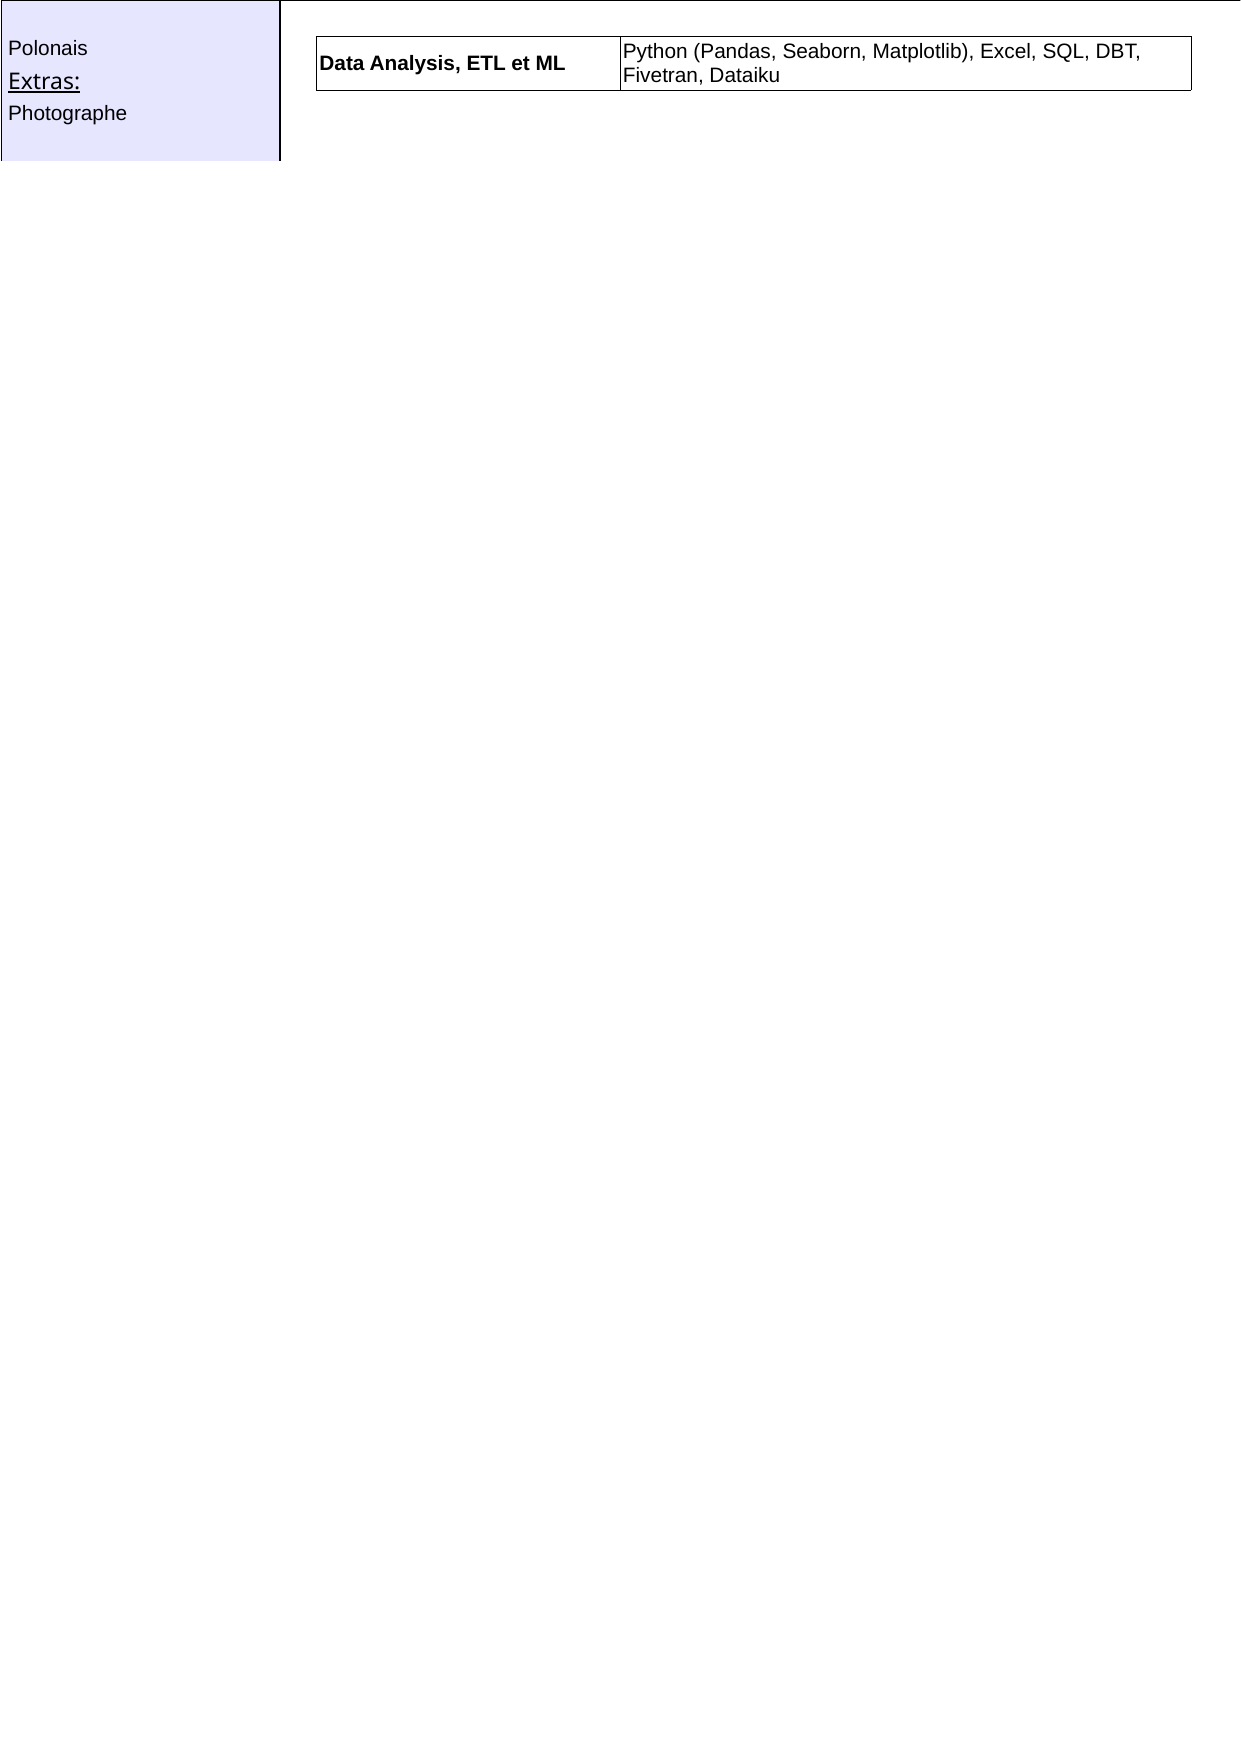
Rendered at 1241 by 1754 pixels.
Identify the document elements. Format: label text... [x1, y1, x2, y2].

table_cell Python (Pandas, Seaborn, Matplotlib), Excel, SQL, DBT, Fivetran, Dataiku [621, 37, 1191, 90]
table_cell Data Analysis, ETL et ML [317, 37, 620, 90]
table_header Polonais Extras: Photographe [2, 1, 279, 161]
table_header [281, 1, 1241, 161]
